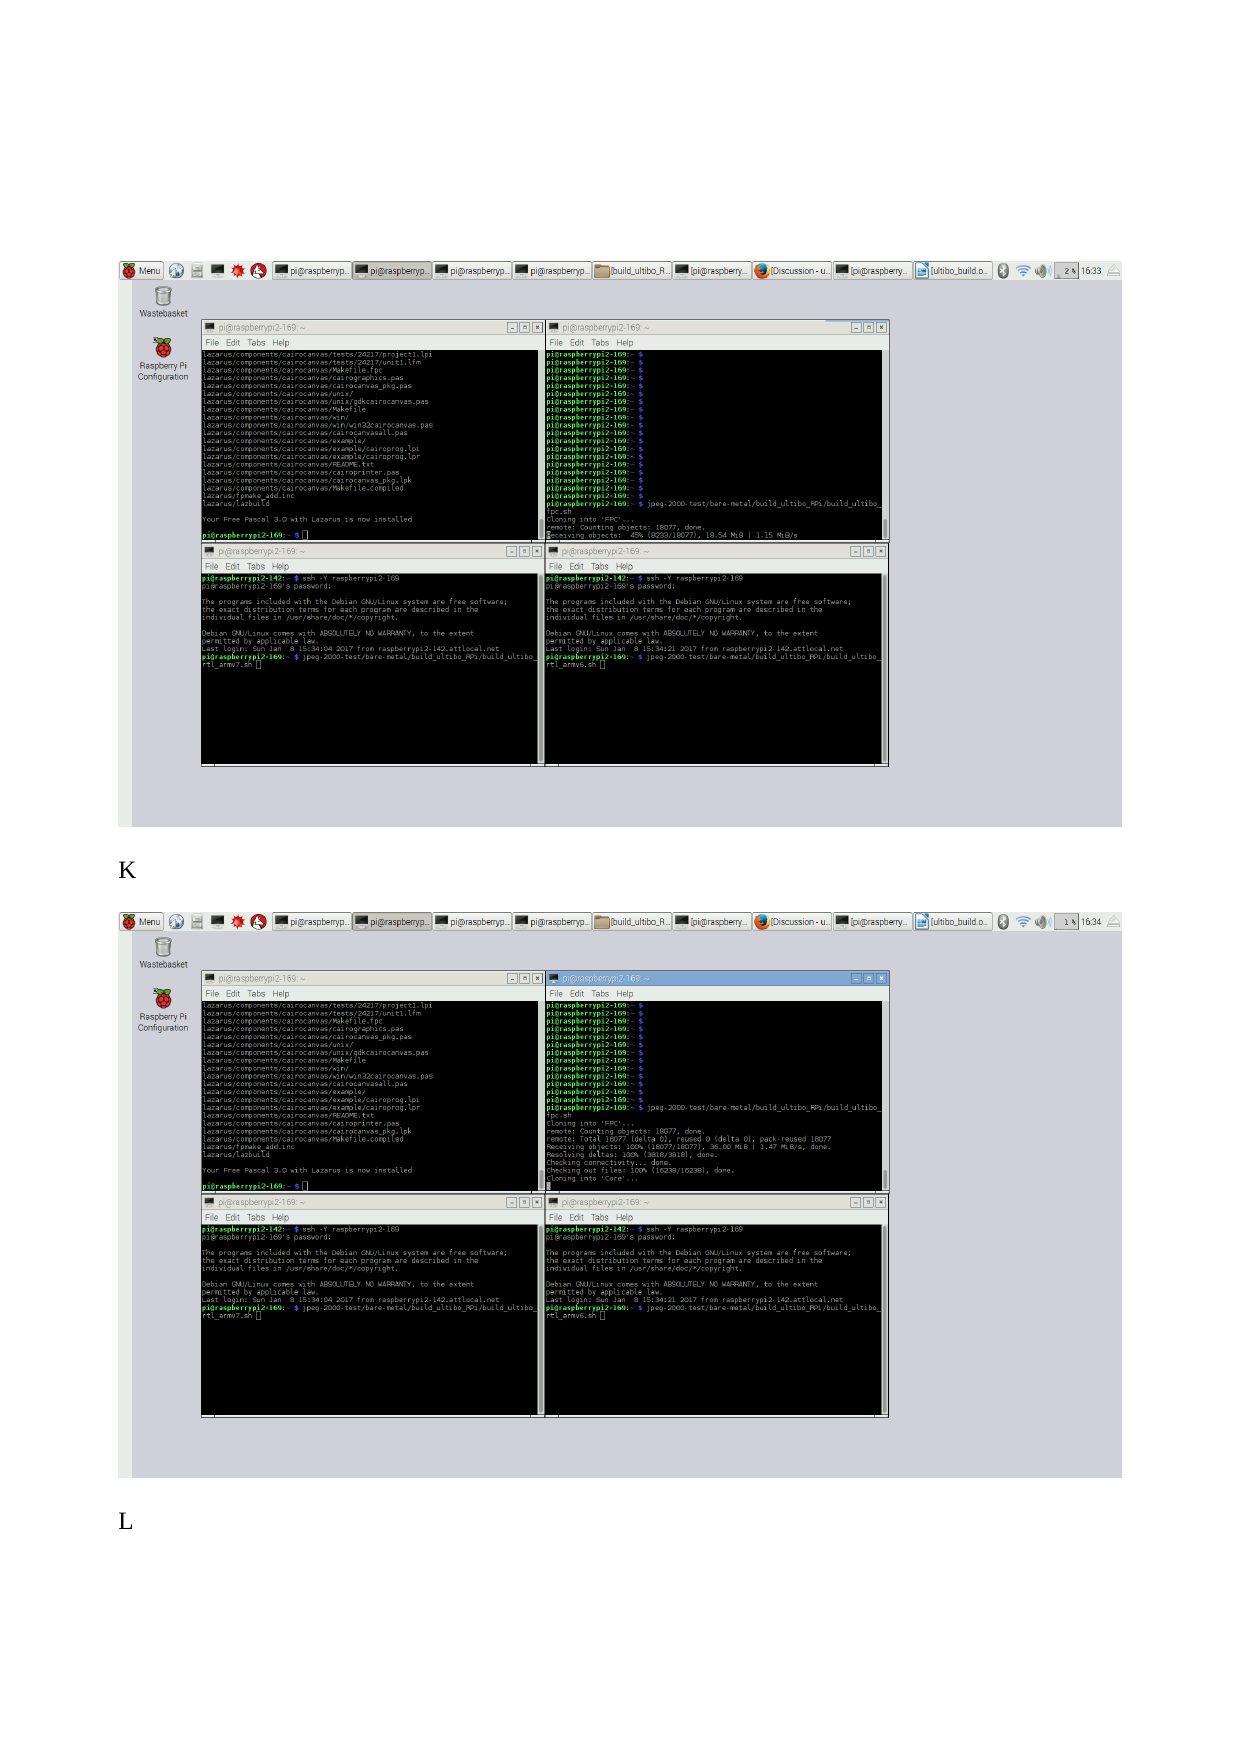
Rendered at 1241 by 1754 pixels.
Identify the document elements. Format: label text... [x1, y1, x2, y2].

text L [118, 1506, 1122, 1535]
picture [118, 261, 1123, 827]
text K [118, 855, 1122, 884]
picture [118, 912, 1123, 1478]
